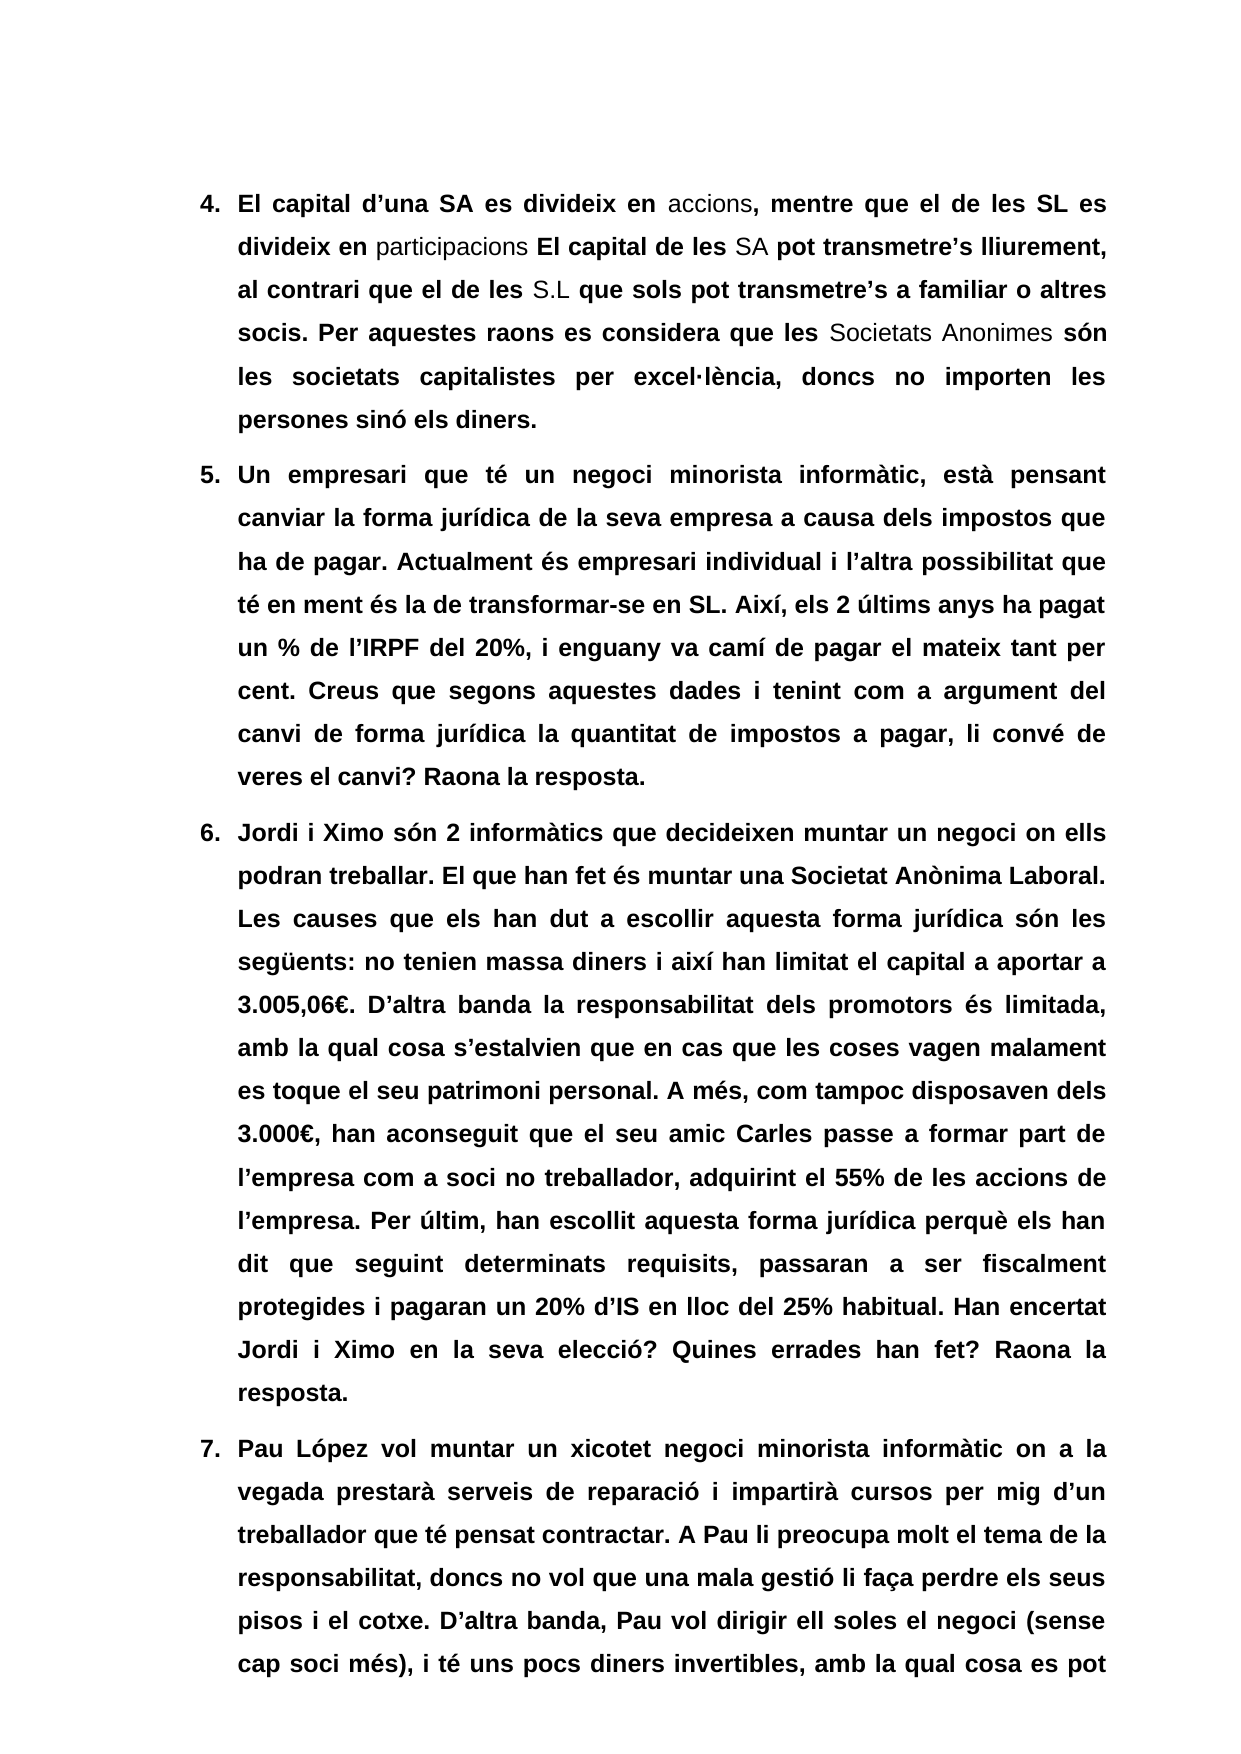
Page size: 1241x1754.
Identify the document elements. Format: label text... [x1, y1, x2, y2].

list Pau López vol muntar un xicotet negoci minorista informàtic on a la vegada prestarà serveis de reparació i impartirà cursos per mig d’un treballador que té pensat contractar. A Pau li preocupa molt el tema de la responsabilitat, doncs no vol que una mala gestió li faça perdre els seus pisos i el cotxe. D’altra banda, Pau vol dirigir ell soles el negoci (sense cap soci més), i té uns pocs diners invertibles, amb la qual cosa es pot [200, 1434, 1107, 1678]
list Un empresari que té un negoci minorista informàtic, està pensant canviar la forma jurídica de la seva empresa a causa dels impostos que ha de pagar. Actualment és empresari individual i l’altra possibilitat que té en ment és la de transformar-se en SL. Així, els 2 últims anys ha pagat un % de l’IRPF del 20%, i enguany va camí de pagar el mateix tant per cent. Creus que segons aquestes dades i tenint com a argument del canvi de forma jurídica la quantitat de impostos a pagar, li convé de veres el canvi? Raona la resposta. [200, 460, 1107, 791]
list Jordi i Ximo són 2 informàtics que decideixen muntar un negoci on ells podran treballar. El que han fet és muntar una Societat Anònima Laboral. Les causes que els han dut a escollir aquesta forma jurídica són les següents: no tenien massa diners i així han limitat el capital a aportar a 3.005,06€. D’altra banda la responsabilitat dels promotors és limitada, amb la qual cosa s’estalvien que en cas que les coses vagen malament es toque el seu patrimoni personal. A més, com tampoc disposaven dels 3.000€, han aconseguit que el seu amic Carles passe a formar part de l’empresa com a soci no treballador, adquirint el 55% de les accions de l’empresa. Per últim, han escollit aquesta forma jurídica perquè els han dit que seguint determinats requisits, passaran a ser fiscalment protegides i pagaran un 20% d’IS en lloc del 25% habitual. Han encertat Jordi i Ximo en la seva elecció? Quines errades han fet? Raona la resposta. [200, 818, 1107, 1407]
list El capital d’una SA es divideix en accions, mentre que el de les SL es divideix en participacions El capital de les SA pot transmetre’s lliurement, al contrari que el de les S.L que sols pot transmetre’s a familiar o altres socis. Per aquestes raons es considera que les Societats Anonimes són les societats capitalistes per excel·lència, doncs no importen les persones sinó els diners. [200, 189, 1107, 433]
